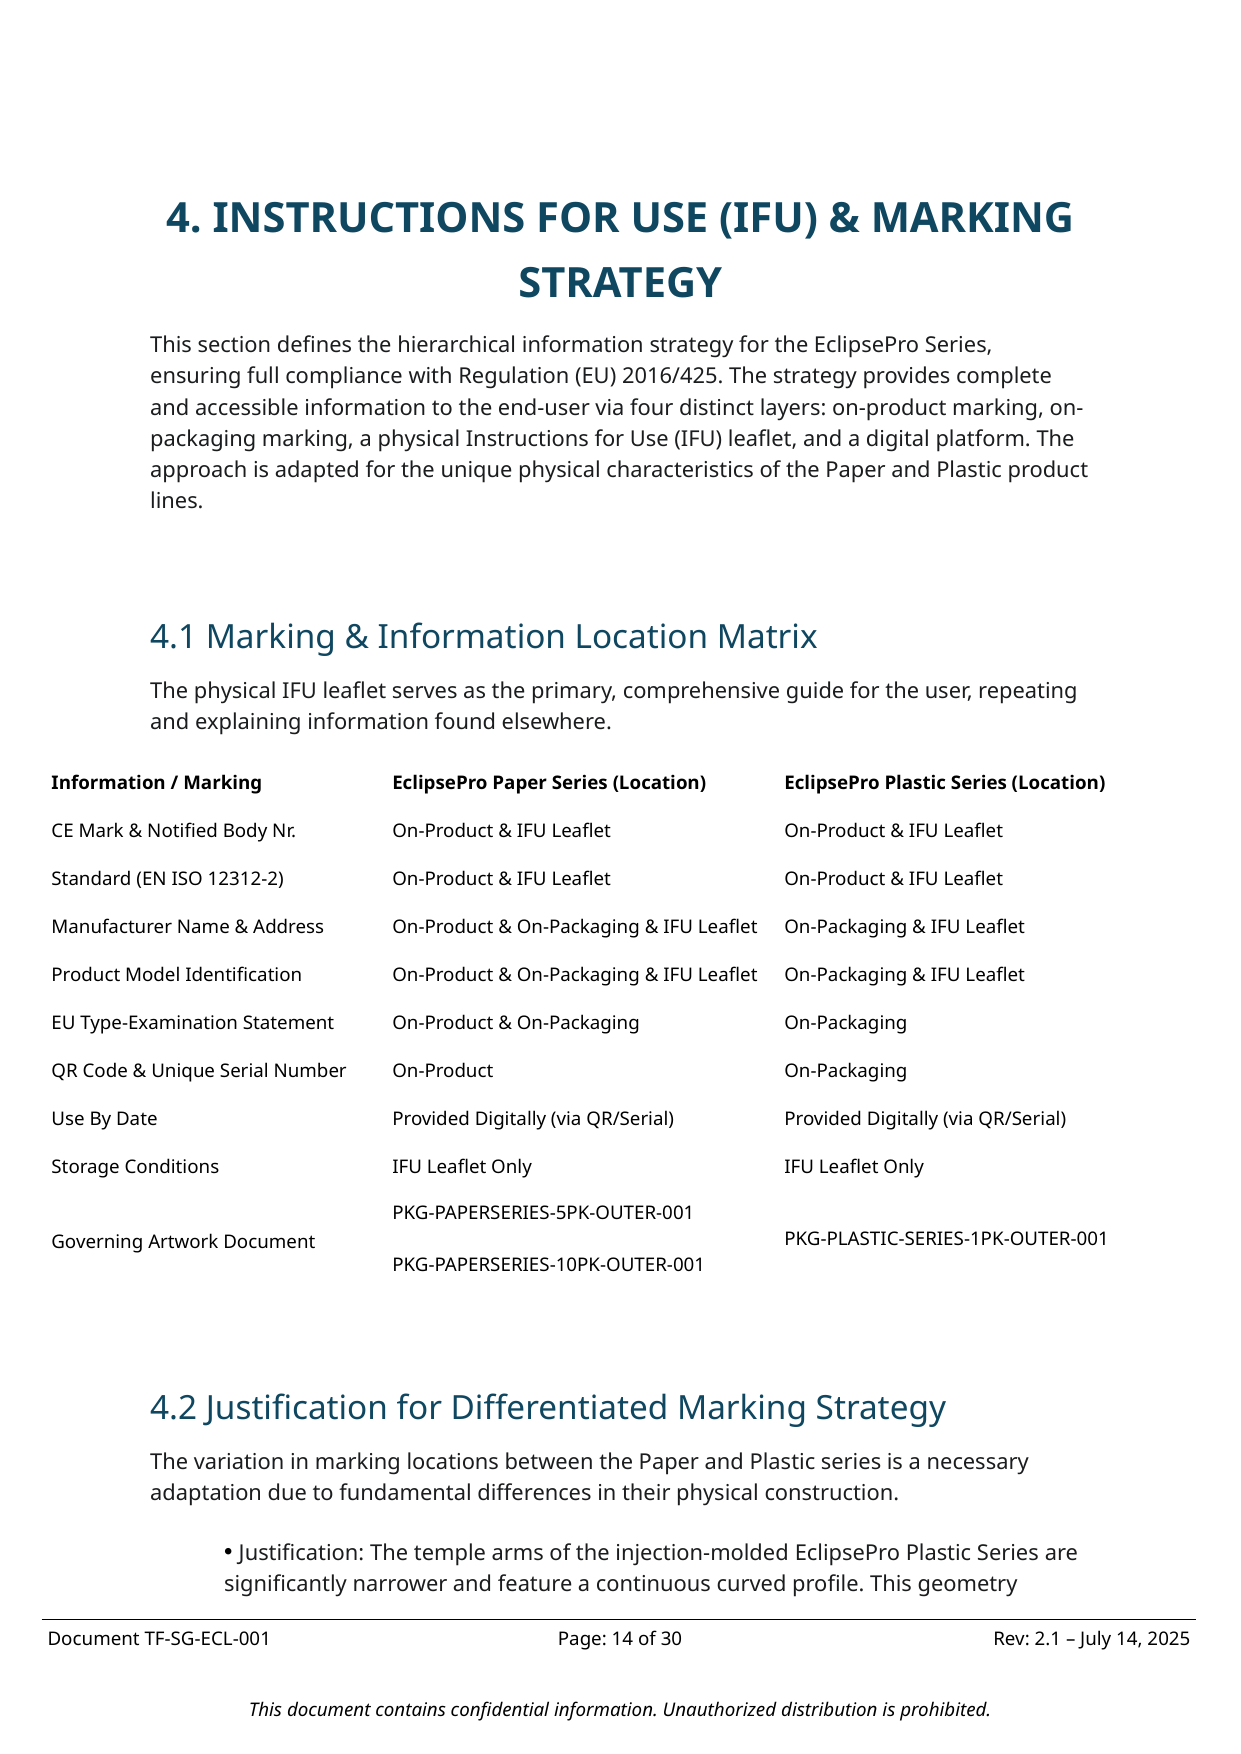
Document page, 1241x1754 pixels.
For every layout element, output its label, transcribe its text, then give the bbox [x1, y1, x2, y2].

table_cell Use By Date [51, 1099, 392, 1147]
table_cell On-Product & IFU Leaflet [784, 812, 1194, 860]
table_header Information / Marking [51, 764, 392, 812]
table_cell On-Packaging & IFU Leaflet [784, 956, 1194, 1003]
table_cell On-Product & On-Packaging & IFU Leaflet [392, 956, 784, 1003]
list Justification: The temple arms of the injection-molded EclipsePro Plastic Series are significantly narrower and feature a continuous curved profile. This geometry [150, 1535, 1090, 1597]
table_cell PKG-PLASTIC-SERIES-1PK-OUTER-001 [784, 1195, 1194, 1297]
table_header EclipsePro Paper Series (Location) [392, 764, 784, 812]
text The variation in marking locations between the Paper and Plastic series is a necessary adaptation due to fundamental differences in their physical construction. [150, 1444, 1090, 1507]
table_cell On-Packaging & IFU Leaflet [784, 908, 1194, 956]
text The physical IFU leaflet serves as the primary, comprehensive guide for the user, repeating and explaining information found elsewhere. [150, 673, 1090, 736]
subtitle 4. INSTRUCTIONS FOR USE (IFU) & MARKING STRATEGY [150, 187, 1090, 310]
table_cell On-Product & IFU Leaflet [392, 860, 784, 908]
table_cell EU Type-Examination Statement [51, 1004, 392, 1051]
table_cell CE Mark & Notified Body Nr. [51, 812, 392, 860]
table_cell IFU Leaflet Only [392, 1147, 784, 1195]
table_cell On-Product & On-Packaging & IFU Leaflet [392, 908, 784, 956]
table_cell Provided Digitally (via QR/Serial) [392, 1099, 784, 1147]
table_cell Storage Conditions [51, 1147, 392, 1195]
table_cell On-Product [392, 1051, 784, 1099]
table_cell Governing Artwork Document [51, 1195, 392, 1297]
text This section defines the hierarchical information strategy for the EclipsePro Series, ensuring full compliance with Regulation (EU) 2016/425. The strategy provides complete and accessible information to the end-user via four distinct layers: on-product marking, on-packaging marking, a physical Instructions for Use (IFU) leaflet, and a digital platform. The approach is adapted for the unique physical characteristics of the Paper and Plastic product lines. [150, 327, 1090, 515]
table_cell Product Model Identification [51, 956, 392, 1003]
table_cell Standard (EN ISO 12312-2) [51, 860, 392, 908]
table_header EclipsePro Plastic Series (Location) [784, 764, 1194, 812]
table_cell IFU Leaflet Only [784, 1147, 1194, 1195]
table_cell On-Packaging [784, 1051, 1194, 1099]
table_cell PKG-PAPERSERIES-5PK-OUTER-001 PKG-PAPERSERIES-10PK-OUTER-001 [392, 1195, 784, 1297]
table_cell Provided Digitally (via QR/Serial) [784, 1099, 1194, 1147]
subtitle 4.1 Marking & Information Location Matrix [150, 612, 1090, 658]
table_cell On-Product & IFU Leaflet [784, 860, 1194, 908]
table_cell On-Product & On-Packaging [392, 1004, 784, 1051]
table_cell QR Code & Unique Serial Number [51, 1051, 392, 1099]
subtitle 4.2 Justification for Differentiated Marking Strategy [150, 1383, 1090, 1429]
table_cell Manufacturer Name & Address [51, 908, 392, 956]
table_cell On-Product & IFU Leaflet [392, 812, 784, 860]
table_cell On-Packaging [784, 1004, 1194, 1051]
